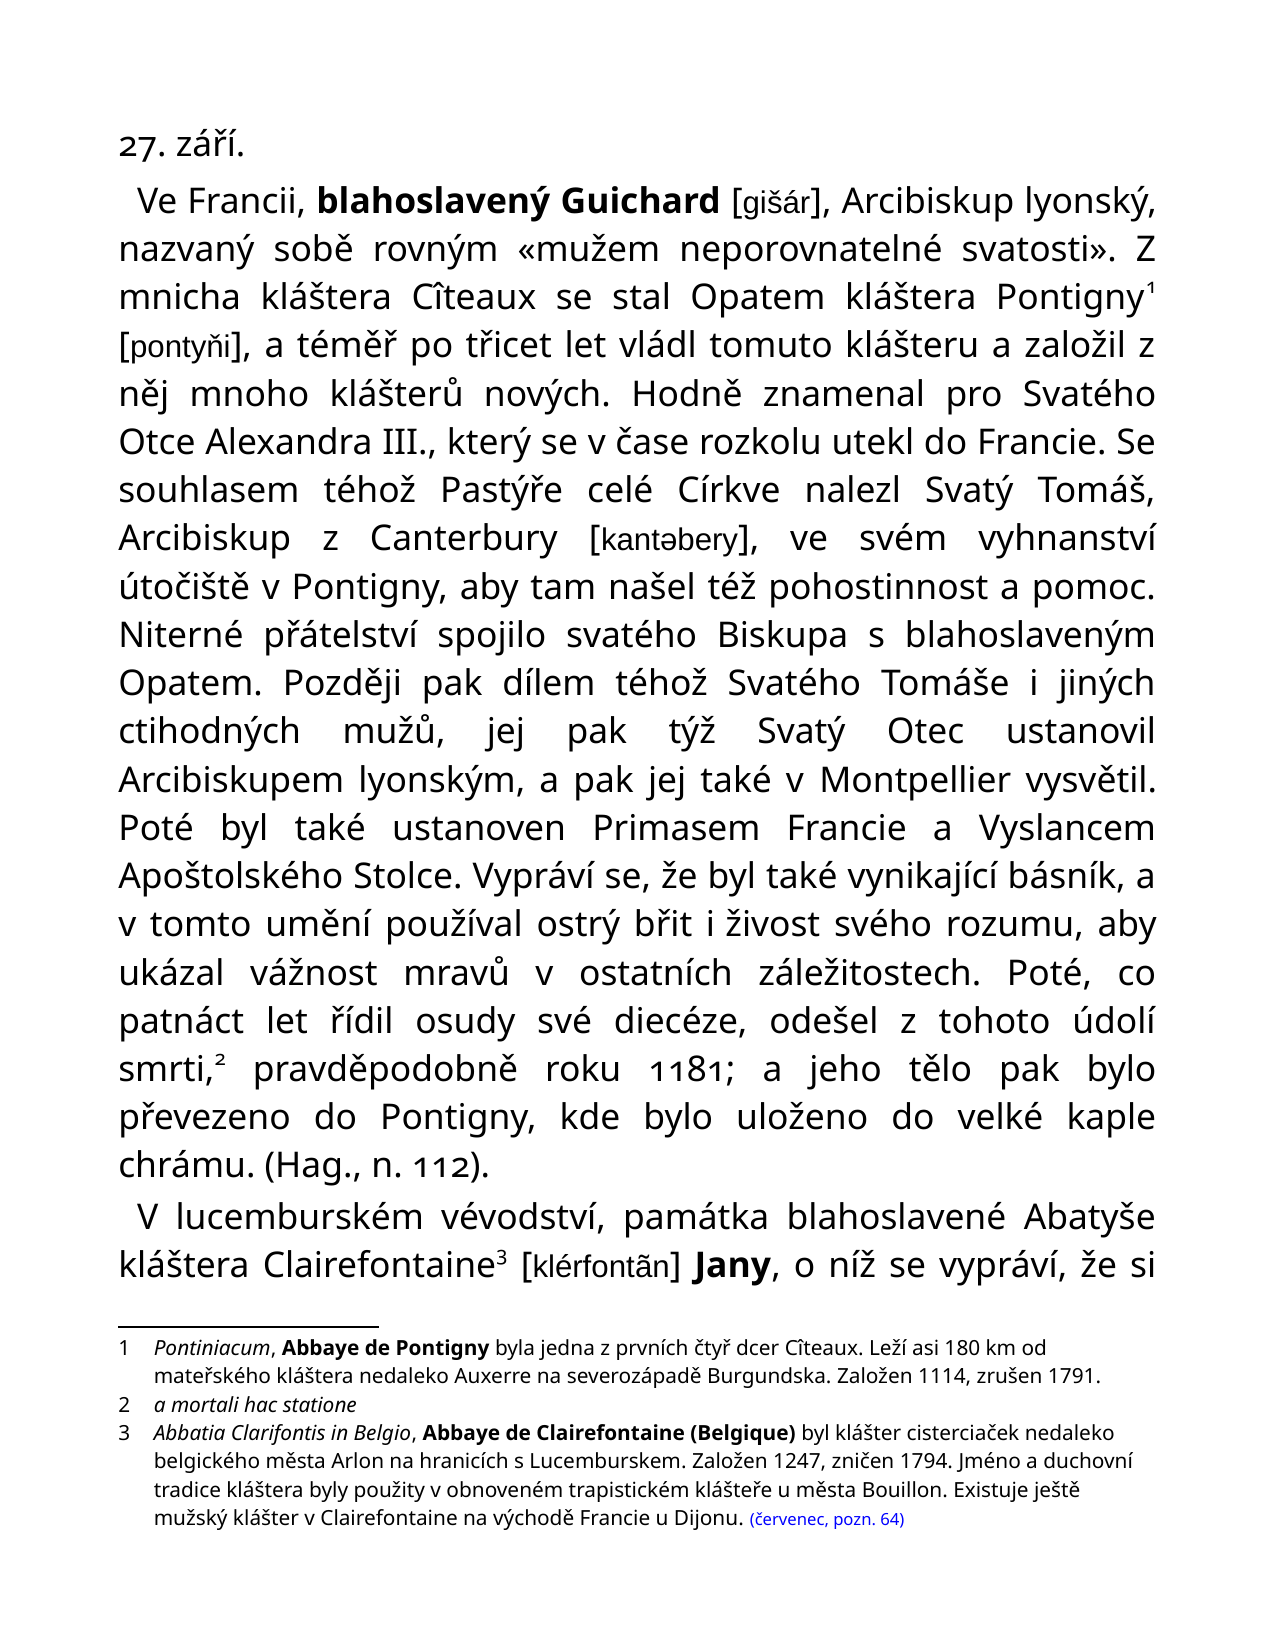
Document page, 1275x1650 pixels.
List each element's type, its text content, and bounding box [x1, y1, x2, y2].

text Ve Francii, blahoslavený Guichard [gišár], Arcibiskup lyonský, nazvaný sobě rovným «mužem neporovnatelné svatosti». Z mnicha kláštera Cîteaux se stal Opatem kláštera Pontigny [pontyňi], a téměř po třicet let vládl tomuto klášteru a založil z něj mnoho klášterů nových. Hodně znamenal pro Svatého Otce Alexandra III., který se v čase rozkolu utekl do Francie. Se souhlasem téhož Pastýře celé Církve nalezl Svatý Tomáš, Arcibiskup z Canterbury [kantəbery], ve svém vyhnanství útočiště v Pontigny, aby tam našel též pohostinnost a pomoc. Niterné přátelství spojilo svatého Biskupa s blahoslaveným Opatem. Později pak dílem téhož Svatého Tomáše i jiných ctihodných mužů, jej pak týž Svatý Otec ustanovil Arcibiskupem lyonským, a pak jej také v Montpellier vysvětil. Poté byl také ustanoven Primasem Francie a Vyslancem Apoštolského Stolce. Vypráví se, že byl také vynikající básník, a v tomto umění používal ostrý břit i živost svého rozumu, aby ukázal vážnost mravů v ostatních záležitostech. Poté, co patnáct let řídil osudy své diecéze, odešel z tohoto údolí smrti, pravděpodobně roku 1181; a jeho tělo pak bylo převezeno do Pontigny, kde bylo uloženo do velké kaple chrámu. (Hag., n. 112). [118, 175, 1157, 1188]
text a mortali hac statione [118, 1390, 1157, 1418]
text V lucemburském vévodství, památka blahoslavené Abatyše kláštera Clairefontaine [klérfontãn] Jany, o níž se vypráví, že si [118, 1191, 1157, 1288]
text Abbatia Clarifontis in Belgio, Abbaye de Clairefontaine (Belgique) byl klášter cisterciaček nedaleko belgického města Arlon na hranicích s Lucemburskem. Založen 1247, zničen 1794. Jméno a duchovní tradice kláštera byly použity v obnoveném trapistickém klášteře u města Bouillon. Existuje ještě mužský klášter v Clairefontaine na východě Francie u Dijonu. (červenec, pozn. 64) [118, 1418, 1157, 1532]
text 27. září. [118, 118, 1157, 166]
text Pontiniacum, Abbaye de Pontigny byla jedna z prvních čtyř dcer Cîteaux. Leží asi 180 km od mateřského kláštera nedaleko Auxerre na severozápadě Burgundska. Založen 1114, zrušen 1791. [118, 1333, 1157, 1390]
